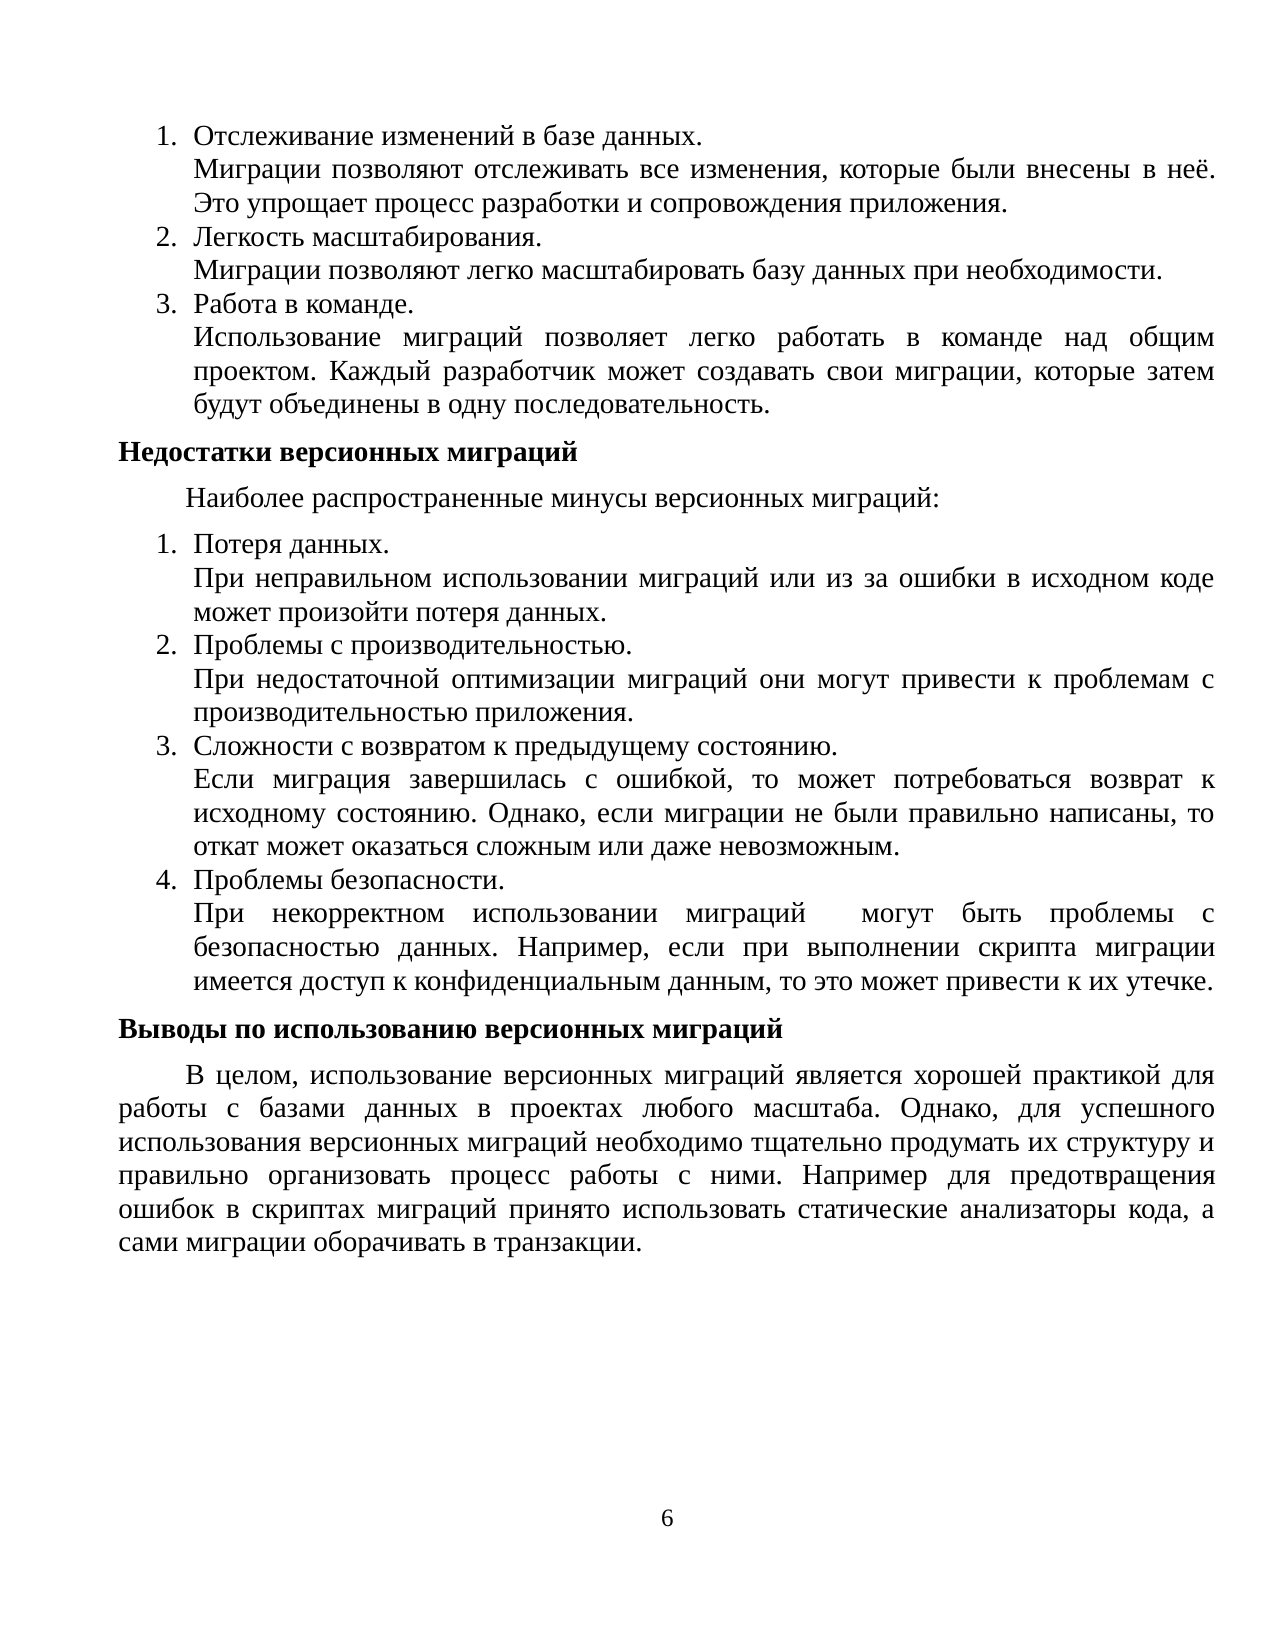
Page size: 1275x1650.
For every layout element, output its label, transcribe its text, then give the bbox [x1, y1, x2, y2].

list Работа в команде. [156, 286, 1216, 319]
text В целом, использование версионных миграций является хорошей практикой для работы с базами данных в проектах любого масштаба. Однако, для успешного использования версионных миграций необходимо тщательно продумать их структуру и правильно организовать процесс работы с ними. Например для предотвращения ошибок в скриптах миграций принято использовать статические анализаторы кода, а сами миграции оборачивать в транзакции. [118, 1057, 1216, 1258]
list Миграции позволяют легко масштабировать базу данных при необходимости. [156, 252, 1216, 286]
list Сложности с возвратом к предыдущему состоянию. [156, 728, 1216, 761]
list При некорректном использовании миграций могут быть проблемы с безопасностью данных. Например, если при выполнении скрипта миграции имеется доступ к конфиденциальным данным, то это может привести к их утечке. [156, 896, 1216, 996]
text Наиболее распространенные минусы версионных миграций: [118, 481, 1216, 514]
list Потеря данных. [156, 527, 1216, 560]
subtitle Выводы по использованию версионных миграций [118, 1011, 1216, 1044]
list Если миграция завершилась с ошибкой, то может потребоваться возврат к исходному состоянию. Однако, если миграции не были правильно написаны, то откат может оказаться сложным или даже невозможным. [156, 761, 1216, 862]
list Легкость масштабирования. [156, 219, 1216, 252]
list Использование миграций позволяет легко работать в команде над общим проектом. Каждый разработчик может создавать свои миграции, которые затем будут объединены в одну последовательность. [156, 319, 1216, 420]
list Проблемы безопасности. [156, 862, 1216, 896]
list При неправильном использовании миграций или из за ошибки в исходном коде может произойти потеря данных. [156, 560, 1216, 627]
list При недостаточной оптимизации миграций они могут привести к проблемам с производительностью приложения. [156, 661, 1216, 728]
list Отслеживание изменений в базе данных. [156, 118, 1216, 152]
list Проблемы с производительностью. [156, 627, 1216, 661]
subtitle Недостатки версионных миграций [118, 434, 1216, 468]
list Миграции позволяют отслеживать все изменения, которые были внесены в неё. Это упрощает процесс разработки и сопровождения приложения. [156, 152, 1216, 219]
